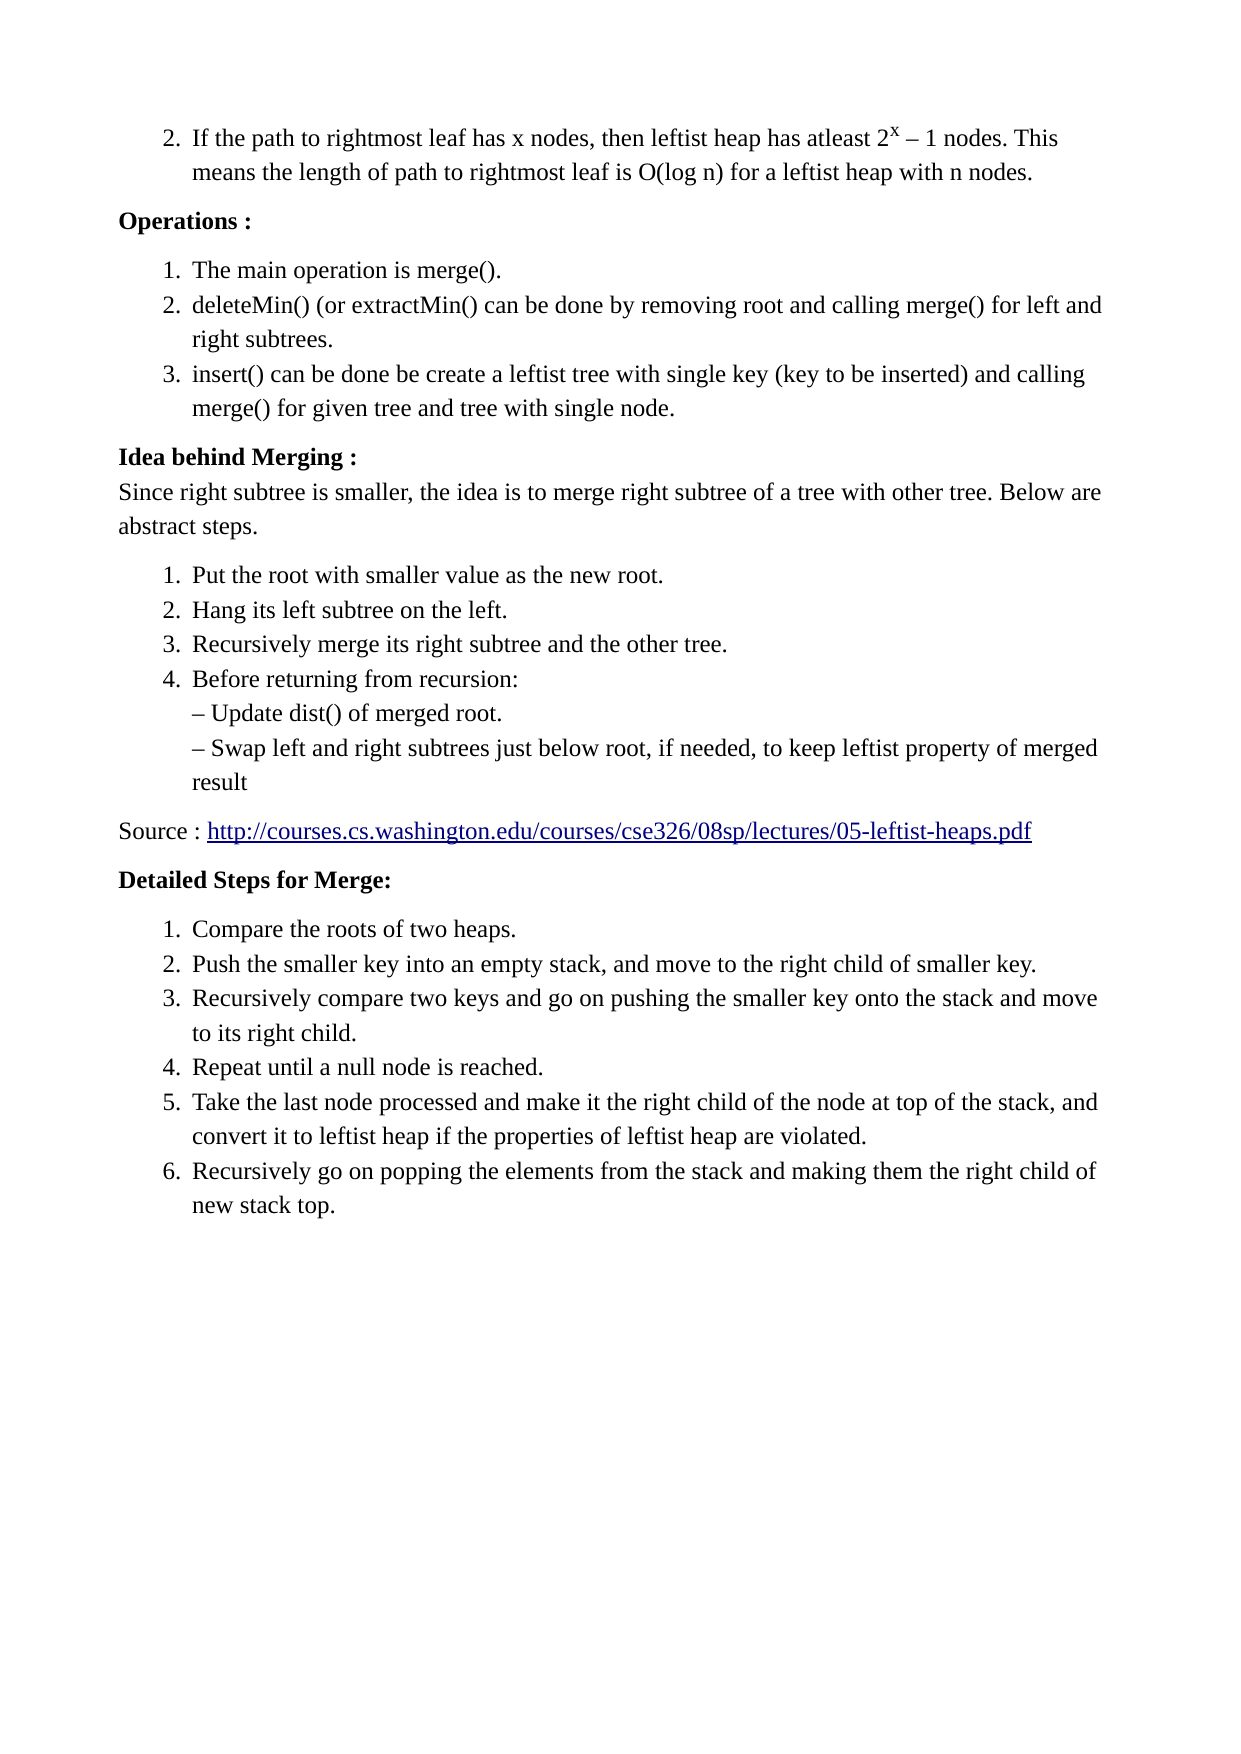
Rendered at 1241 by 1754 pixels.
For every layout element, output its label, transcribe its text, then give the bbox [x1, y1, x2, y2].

list If the path to rightmost leaf has x nodes, then leftist heap has atleast 2x – 1 nodes. This means the length of path to rightmost leaf is O(log n) for a leftist heap with n nodes. [162, 118, 1122, 186]
list Hang its left subtree on the left. [162, 595, 1122, 624]
list Take the last node processed and make it the right child of the node at top of the stack, and convert it to leftist heap if the properties of leftist heap are violated. [162, 1087, 1122, 1150]
list Repeat until a null node is reached. [162, 1052, 1122, 1081]
list Compare the roots of two heaps. [162, 914, 1122, 943]
list Push the smaller key into an empty stack, and move to the right child of smaller key. [162, 949, 1122, 978]
list Before returning from recursion: – Update dist() of merged root. – Swap left and right subtrees just below root, if needed, to keep leftist property of merged result [162, 664, 1122, 796]
list Recursively merge its right subtree and the other tree. [162, 629, 1122, 658]
list Put the root with smaller value as the new root. [162, 561, 1122, 589]
text Operations : [118, 206, 1122, 235]
list Recursively compare two keys and go on pushing the smaller key onto the stack and move to its right child. [162, 983, 1122, 1047]
list insert() can be done be create a leftist tree with single key (key to be inserted) and calling merge() for given tree and tree with single node. [162, 359, 1122, 422]
text Idea behind Merging : Since right subtree is smaller, the idea is to merge right subtree of a tree with other tree. Below are abstract steps. [118, 442, 1122, 540]
list Recursively go on popping the elements from the stack and making them the right child of new stack top. [162, 1156, 1122, 1219]
text Source : http://courses.cs.washington.edu/courses/cse326/08sp/lectures/05-leftist-heaps.pdf [118, 816, 1122, 845]
list The main operation is merge(). [162, 256, 1122, 284]
text Detailed Steps for Merge: [118, 866, 1122, 894]
list deleteMin() (or extractMin() can be done by removing root and calling merge() for left and right subtrees. [162, 290, 1122, 353]
